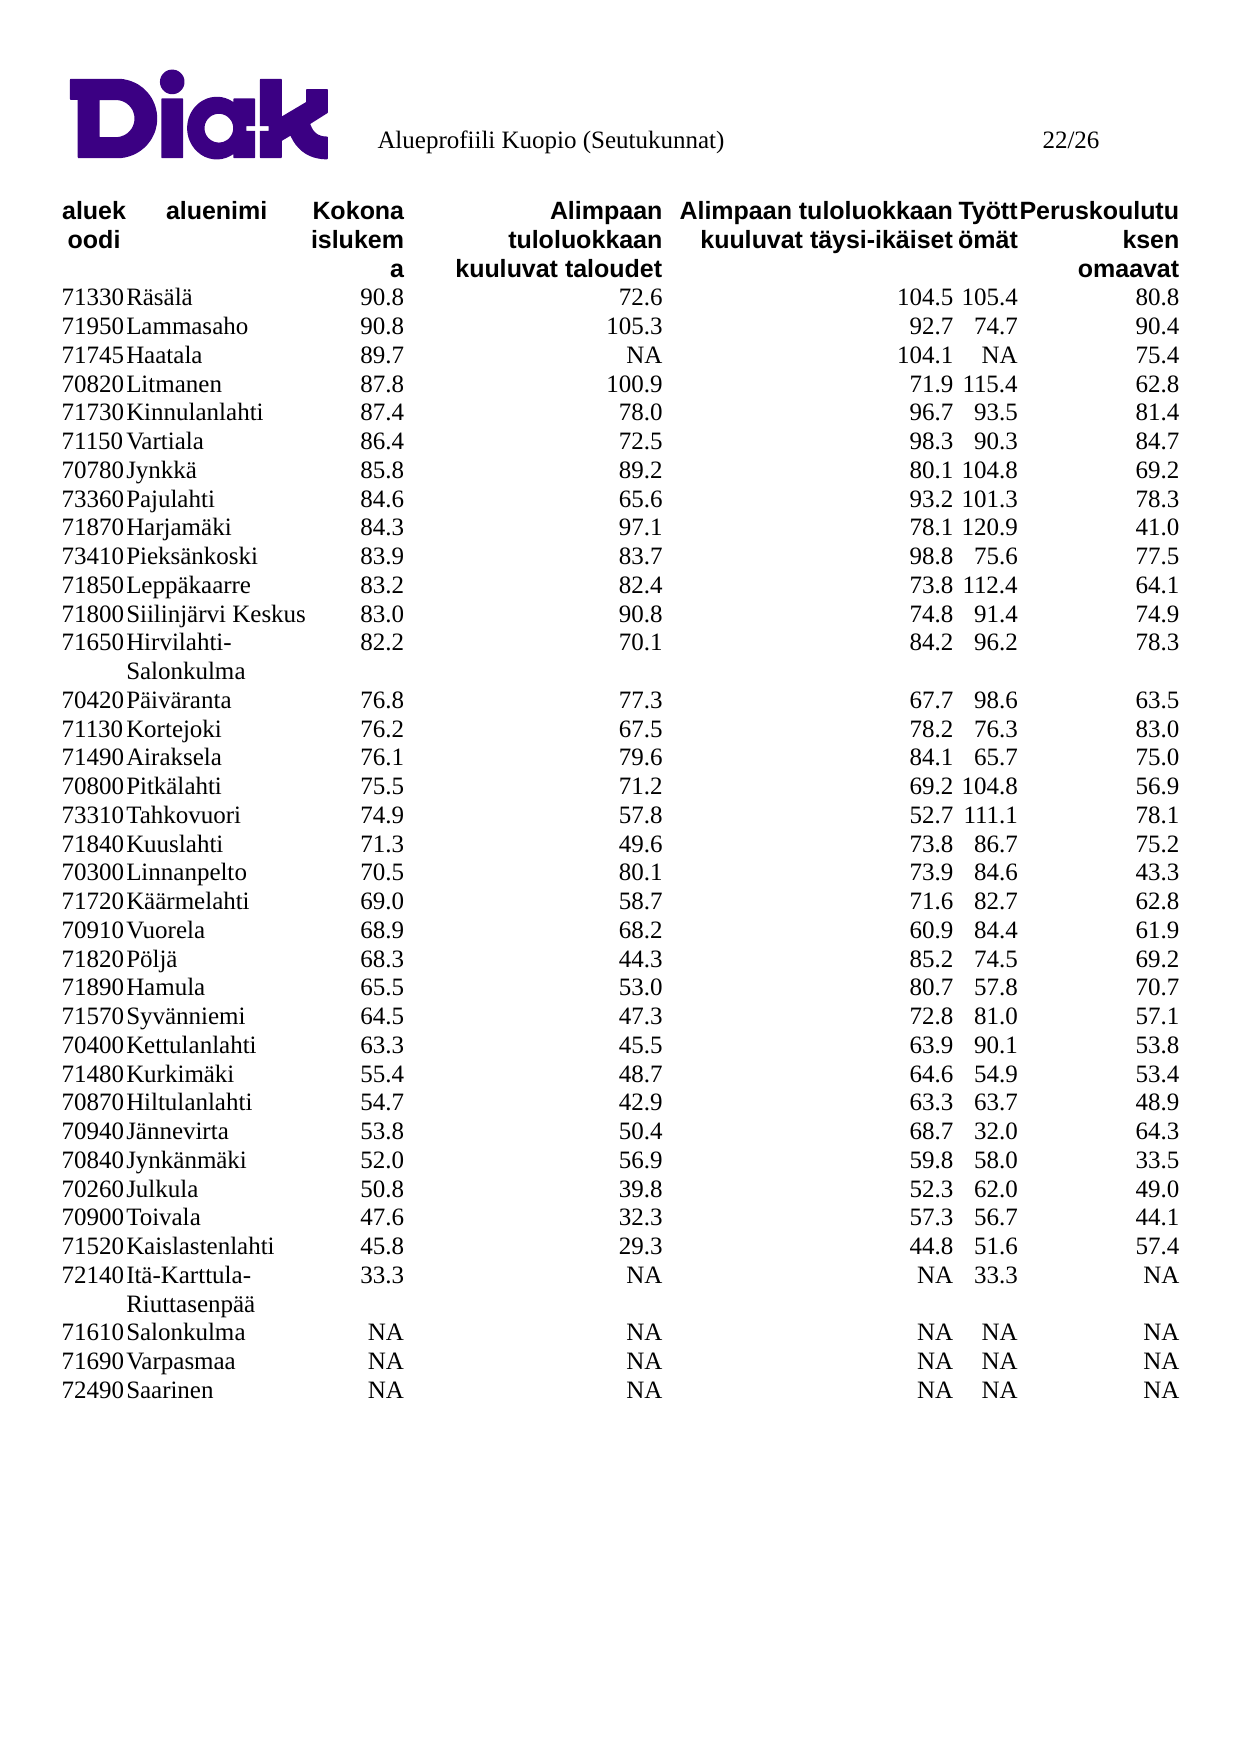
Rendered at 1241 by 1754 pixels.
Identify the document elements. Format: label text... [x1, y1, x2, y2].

table_cell 90.8 [307, 311, 404, 340]
table_cell 71850 [61, 570, 126, 599]
table_cell 48.7 [404, 1059, 662, 1087]
table_cell 71570 [61, 1001, 126, 1030]
table_cell 53.8 [1018, 1030, 1179, 1059]
table_cell 70260 [61, 1174, 126, 1202]
table_cell 49.0 [1018, 1174, 1179, 1202]
table_cell 59.8 [662, 1145, 953, 1174]
table_cell 100.9 [404, 369, 662, 397]
table_cell NA [1018, 1318, 1179, 1346]
table_cell Jynkänmäki [126, 1145, 307, 1174]
table_cell 44.1 [1018, 1203, 1179, 1231]
table_cell 57.4 [1018, 1231, 1179, 1260]
table_cell 104.8 [953, 771, 1017, 800]
table_cell 65.7 [953, 743, 1017, 771]
table_cell 85.8 [307, 455, 404, 484]
table_cell 62.0 [953, 1174, 1017, 1202]
table_cell 84.1 [662, 743, 953, 771]
table_cell 60.9 [662, 915, 953, 944]
table_cell 61.9 [1018, 915, 1179, 944]
table_cell 71130 [61, 714, 126, 742]
table_cell Linnanpelto [126, 858, 307, 886]
table_cell NA [307, 1346, 404, 1375]
table_cell 71150 [61, 426, 126, 455]
table_cell 72490 [61, 1375, 126, 1404]
table_cell Salonkulma [126, 1318, 307, 1346]
table_cell 80.8 [1018, 283, 1179, 311]
table_cell 53.4 [1018, 1059, 1179, 1087]
table_cell 76.8 [307, 685, 404, 714]
table_cell 111.1 [953, 800, 1017, 829]
table_cell 68.9 [307, 915, 404, 944]
table_cell NA [1018, 1260, 1179, 1317]
table_cell 64.1 [1018, 570, 1179, 599]
table_cell NA [404, 1318, 662, 1346]
table_cell Pöljä [126, 944, 307, 972]
table_cell 76.2 [307, 714, 404, 742]
table_cell 78.1 [1018, 800, 1179, 829]
table_cell 50.4 [404, 1116, 662, 1145]
table_cell Tahkovuori [126, 800, 307, 829]
table_cell 70900 [61, 1203, 126, 1231]
table_cell 84.3 [307, 513, 404, 541]
table_cell Kaislastenlahti [126, 1231, 307, 1260]
table_cell 84.4 [953, 915, 1017, 944]
table_cell 90.4 [1018, 311, 1179, 340]
table_cell 44.8 [662, 1231, 953, 1260]
table_cell 80.7 [662, 973, 953, 1001]
table_cell 84.7 [1018, 426, 1179, 455]
table_cell 81.0 [953, 1001, 1017, 1030]
table_cell Vuorela [126, 915, 307, 944]
table_cell 115.4 [953, 369, 1017, 397]
table_cell Lammasaho [126, 311, 307, 340]
table_cell 63.9 [662, 1030, 953, 1059]
table_cell NA [662, 1260, 953, 1317]
table_cell 63.3 [662, 1088, 953, 1116]
table_cell 43.3 [1018, 858, 1179, 886]
table_cell 71870 [61, 513, 126, 541]
table_cell Siilinjärvi Keskus [126, 599, 307, 627]
table_cell 90.3 [953, 426, 1017, 455]
table_cell 63.3 [307, 1030, 404, 1059]
table_cell 73310 [61, 800, 126, 829]
table_cell 86.4 [307, 426, 404, 455]
table_cell 83.0 [1018, 714, 1179, 742]
table_cell 73.8 [662, 829, 953, 857]
table_cell 29.3 [404, 1231, 662, 1260]
table_cell 55.4 [307, 1059, 404, 1087]
table_cell 65.6 [404, 484, 662, 512]
table_cell 68.2 [404, 915, 662, 944]
table_cell 54.9 [953, 1059, 1017, 1087]
table_cell NA [953, 1318, 1017, 1346]
table_cell 78.0 [404, 398, 662, 426]
table_cell 71.9 [662, 369, 953, 397]
table_cell NA [1018, 1346, 1179, 1375]
table_cell 105.4 [953, 283, 1017, 311]
table_header Kokonaislukema [307, 196, 404, 282]
table_cell Hamula [126, 973, 307, 1001]
table_cell 71730 [61, 398, 126, 426]
table_cell 84.6 [953, 858, 1017, 886]
table_cell 69.2 [1018, 944, 1179, 972]
table_cell 73360 [61, 484, 126, 512]
table_cell NA [1018, 1375, 1179, 1404]
table_cell 49.6 [404, 829, 662, 857]
table_cell 48.9 [1018, 1088, 1179, 1116]
table_cell Haatala [126, 340, 307, 369]
table_cell Kortejoki [126, 714, 307, 742]
table_cell 72.6 [404, 283, 662, 311]
table_cell 70.1 [404, 628, 662, 685]
table_cell Syvänniemi [126, 1001, 307, 1030]
table_cell 71820 [61, 944, 126, 972]
table_cell Harjamäki [126, 513, 307, 541]
table_cell 67.7 [662, 685, 953, 714]
table_cell 71.2 [404, 771, 662, 800]
table_cell Räsälä [126, 283, 307, 311]
table_cell Varpasmaa [126, 1346, 307, 1375]
table_cell 70420 [61, 685, 126, 714]
table_cell 52.0 [307, 1145, 404, 1174]
table_cell 78.2 [662, 714, 953, 742]
table_cell 90.1 [953, 1030, 1017, 1059]
table_cell 64.3 [1018, 1116, 1179, 1145]
table_cell Kuuslahti [126, 829, 307, 857]
table_cell 54.7 [307, 1088, 404, 1116]
table_cell 67.5 [404, 714, 662, 742]
table_cell 83.0 [307, 599, 404, 627]
table_header aluenimi [126, 196, 307, 282]
table_cell Itä-Karttula-Riuttasenpää [126, 1260, 307, 1317]
table_cell 120.9 [953, 513, 1017, 541]
table_cell 71690 [61, 1346, 126, 1375]
table_cell 62.8 [1018, 886, 1179, 915]
table_cell 71950 [61, 311, 126, 340]
table_cell 70.7 [1018, 973, 1179, 1001]
table_cell 90.8 [307, 283, 404, 311]
table_cell Käärmelahti [126, 886, 307, 915]
table_cell 70780 [61, 455, 126, 484]
table_cell 70.5 [307, 858, 404, 886]
table_cell 75.4 [1018, 340, 1179, 369]
table_cell NA [953, 1346, 1017, 1375]
table_cell 32.0 [953, 1116, 1017, 1145]
table_cell 57.3 [662, 1203, 953, 1231]
table_cell 56.9 [1018, 771, 1179, 800]
table_cell 74.5 [953, 944, 1017, 972]
table_cell 72.8 [662, 1001, 953, 1030]
table_cell 33.3 [953, 1260, 1017, 1317]
table_cell 45.8 [307, 1231, 404, 1260]
table_cell Saarinen [126, 1375, 307, 1404]
table_cell 78.3 [1018, 484, 1179, 512]
table_cell 70800 [61, 771, 126, 800]
table_cell 72.5 [404, 426, 662, 455]
table_cell 75.6 [953, 541, 1017, 570]
table_cell 71720 [61, 886, 126, 915]
table_cell 112.4 [953, 570, 1017, 599]
table_cell Kinnulanlahti [126, 398, 307, 426]
table_cell 71840 [61, 829, 126, 857]
table_cell 76.1 [307, 743, 404, 771]
table_cell 50.8 [307, 1174, 404, 1202]
table_cell 52.7 [662, 800, 953, 829]
table_cell 73.8 [662, 570, 953, 599]
table_cell 56.7 [953, 1203, 1017, 1231]
table_cell 98.6 [953, 685, 1017, 714]
table_header Työttömät [953, 196, 1017, 282]
table_cell 64.5 [307, 1001, 404, 1030]
table_cell 64.6 [662, 1059, 953, 1087]
table_cell 58.0 [953, 1145, 1017, 1174]
table_cell 91.4 [953, 599, 1017, 627]
table_cell Päiväranta [126, 685, 307, 714]
table_cell 97.1 [404, 513, 662, 541]
table_cell NA [953, 1375, 1017, 1404]
table_cell 62.8 [1018, 369, 1179, 397]
table_cell 71330 [61, 283, 126, 311]
table_cell 93.5 [953, 398, 1017, 426]
table_cell 71.3 [307, 829, 404, 857]
table_cell 93.2 [662, 484, 953, 512]
table_cell 51.6 [953, 1231, 1017, 1260]
table_cell 71890 [61, 973, 126, 1001]
table_cell 82.4 [404, 570, 662, 599]
table_cell 105.3 [404, 311, 662, 340]
table_cell 73410 [61, 541, 126, 570]
table_cell Jynkkä [126, 455, 307, 484]
table_cell 70940 [61, 1116, 126, 1145]
table_cell Airaksela [126, 743, 307, 771]
table_cell 42.9 [404, 1088, 662, 1116]
table_cell 71480 [61, 1059, 126, 1087]
table_cell Leppäkaarre [126, 570, 307, 599]
table_header Alimpaan tuloluokkaan kuuluvat täysi-ikäiset [662, 196, 953, 282]
table_cell Jännevirta [126, 1116, 307, 1145]
table_cell 72140 [61, 1260, 126, 1317]
table_cell 84.2 [662, 628, 953, 685]
table_cell 83.2 [307, 570, 404, 599]
table_cell 96.2 [953, 628, 1017, 685]
table_cell 45.5 [404, 1030, 662, 1059]
table_cell 70870 [61, 1088, 126, 1116]
table_cell 101.3 [953, 484, 1017, 512]
table_cell 89.7 [307, 340, 404, 369]
table_cell 47.6 [307, 1203, 404, 1231]
table_cell 71745 [61, 340, 126, 369]
table_cell NA [404, 340, 662, 369]
table_cell 82.7 [953, 886, 1017, 915]
table_cell 78.3 [1018, 628, 1179, 685]
table_cell 82.2 [307, 628, 404, 685]
table_cell 65.5 [307, 973, 404, 1001]
table_cell 32.3 [404, 1203, 662, 1231]
table_cell 63.7 [953, 1088, 1017, 1116]
table_cell 92.7 [662, 311, 953, 340]
table_cell NA [404, 1375, 662, 1404]
table_cell 70910 [61, 915, 126, 944]
table_cell 80.1 [662, 455, 953, 484]
table_header Peruskoulutuksen omaavat [1018, 196, 1179, 282]
table_cell NA [404, 1346, 662, 1375]
table_cell 104.1 [662, 340, 953, 369]
table_cell 70840 [61, 1145, 126, 1174]
table_header aluekoodi [61, 196, 126, 282]
table_cell NA [307, 1318, 404, 1346]
table_cell 75.2 [1018, 829, 1179, 857]
table_cell 90.8 [404, 599, 662, 627]
table_cell Hiltulanlahti [126, 1088, 307, 1116]
table_cell 98.3 [662, 426, 953, 455]
table_cell Pieksänkoski [126, 541, 307, 570]
table_cell 53.8 [307, 1116, 404, 1145]
table_cell 57.8 [953, 973, 1017, 1001]
table_cell 33.5 [1018, 1145, 1179, 1174]
table_cell 71610 [61, 1318, 126, 1346]
table_cell 69.0 [307, 886, 404, 915]
table_cell 83.9 [307, 541, 404, 570]
table_cell 71520 [61, 1231, 126, 1260]
table_cell 68.3 [307, 944, 404, 972]
table_cell 47.3 [404, 1001, 662, 1030]
table_cell 104.8 [953, 455, 1017, 484]
table_cell 75.0 [1018, 743, 1179, 771]
table_cell 71490 [61, 743, 126, 771]
table_cell Litmanen [126, 369, 307, 397]
table_cell Pitkälahti [126, 771, 307, 800]
table_cell NA [662, 1346, 953, 1375]
table_cell 96.7 [662, 398, 953, 426]
table_cell 56.9 [404, 1145, 662, 1174]
table_cell 75.5 [307, 771, 404, 800]
table_cell 87.8 [307, 369, 404, 397]
table_cell 87.4 [307, 398, 404, 426]
table_cell 69.2 [662, 771, 953, 800]
table_cell 81.4 [1018, 398, 1179, 426]
table_cell NA [953, 340, 1017, 369]
table_cell Kurkimäki [126, 1059, 307, 1087]
table_cell 77.5 [1018, 541, 1179, 570]
table_cell NA [662, 1318, 953, 1346]
table_cell 80.1 [404, 858, 662, 886]
table_cell Pajulahti [126, 484, 307, 512]
table_cell 98.8 [662, 541, 953, 570]
table_cell 85.2 [662, 944, 953, 972]
table_cell 33.3 [307, 1260, 404, 1317]
table_cell 77.3 [404, 685, 662, 714]
table_cell 74.7 [953, 311, 1017, 340]
table_cell 74.8 [662, 599, 953, 627]
table_cell Kettulanlahti [126, 1030, 307, 1059]
table_cell NA [662, 1375, 953, 1404]
table_cell 71800 [61, 599, 126, 627]
table_cell 44.3 [404, 944, 662, 972]
table_cell 70300 [61, 858, 126, 886]
table_cell 86.7 [953, 829, 1017, 857]
table_header Alimpaan tuloluokkaan kuuluvat taloudet [404, 196, 662, 282]
table_cell 70820 [61, 369, 126, 397]
table_cell 39.8 [404, 1174, 662, 1202]
table_cell 69.2 [1018, 455, 1179, 484]
table_cell 52.3 [662, 1174, 953, 1202]
table_cell 104.5 [662, 283, 953, 311]
table_cell 63.5 [1018, 685, 1179, 714]
table_cell 58.7 [404, 886, 662, 915]
table_cell Julkula [126, 1174, 307, 1202]
table_cell 53.0 [404, 973, 662, 1001]
table_cell Vartiala [126, 426, 307, 455]
table_cell 79.6 [404, 743, 662, 771]
table_cell 71650 [61, 628, 126, 685]
table_cell Toivala [126, 1203, 307, 1231]
table_cell 57.1 [1018, 1001, 1179, 1030]
table_cell 74.9 [307, 800, 404, 829]
table_cell 73.9 [662, 858, 953, 886]
table_cell NA [404, 1260, 662, 1317]
table_cell Hirvilahti-Salonkulma [126, 628, 307, 685]
table_cell 70400 [61, 1030, 126, 1059]
table_cell 83.7 [404, 541, 662, 570]
table_cell 84.6 [307, 484, 404, 512]
table_cell 68.7 [662, 1116, 953, 1145]
table_cell 74.9 [1018, 599, 1179, 627]
table_cell NA [307, 1375, 404, 1404]
table_cell 71.6 [662, 886, 953, 915]
table_cell 89.2 [404, 455, 662, 484]
table_cell 78.1 [662, 513, 953, 541]
table_cell 57.8 [404, 800, 662, 829]
table_cell 76.3 [953, 714, 1017, 742]
table_cell 41.0 [1018, 513, 1179, 541]
